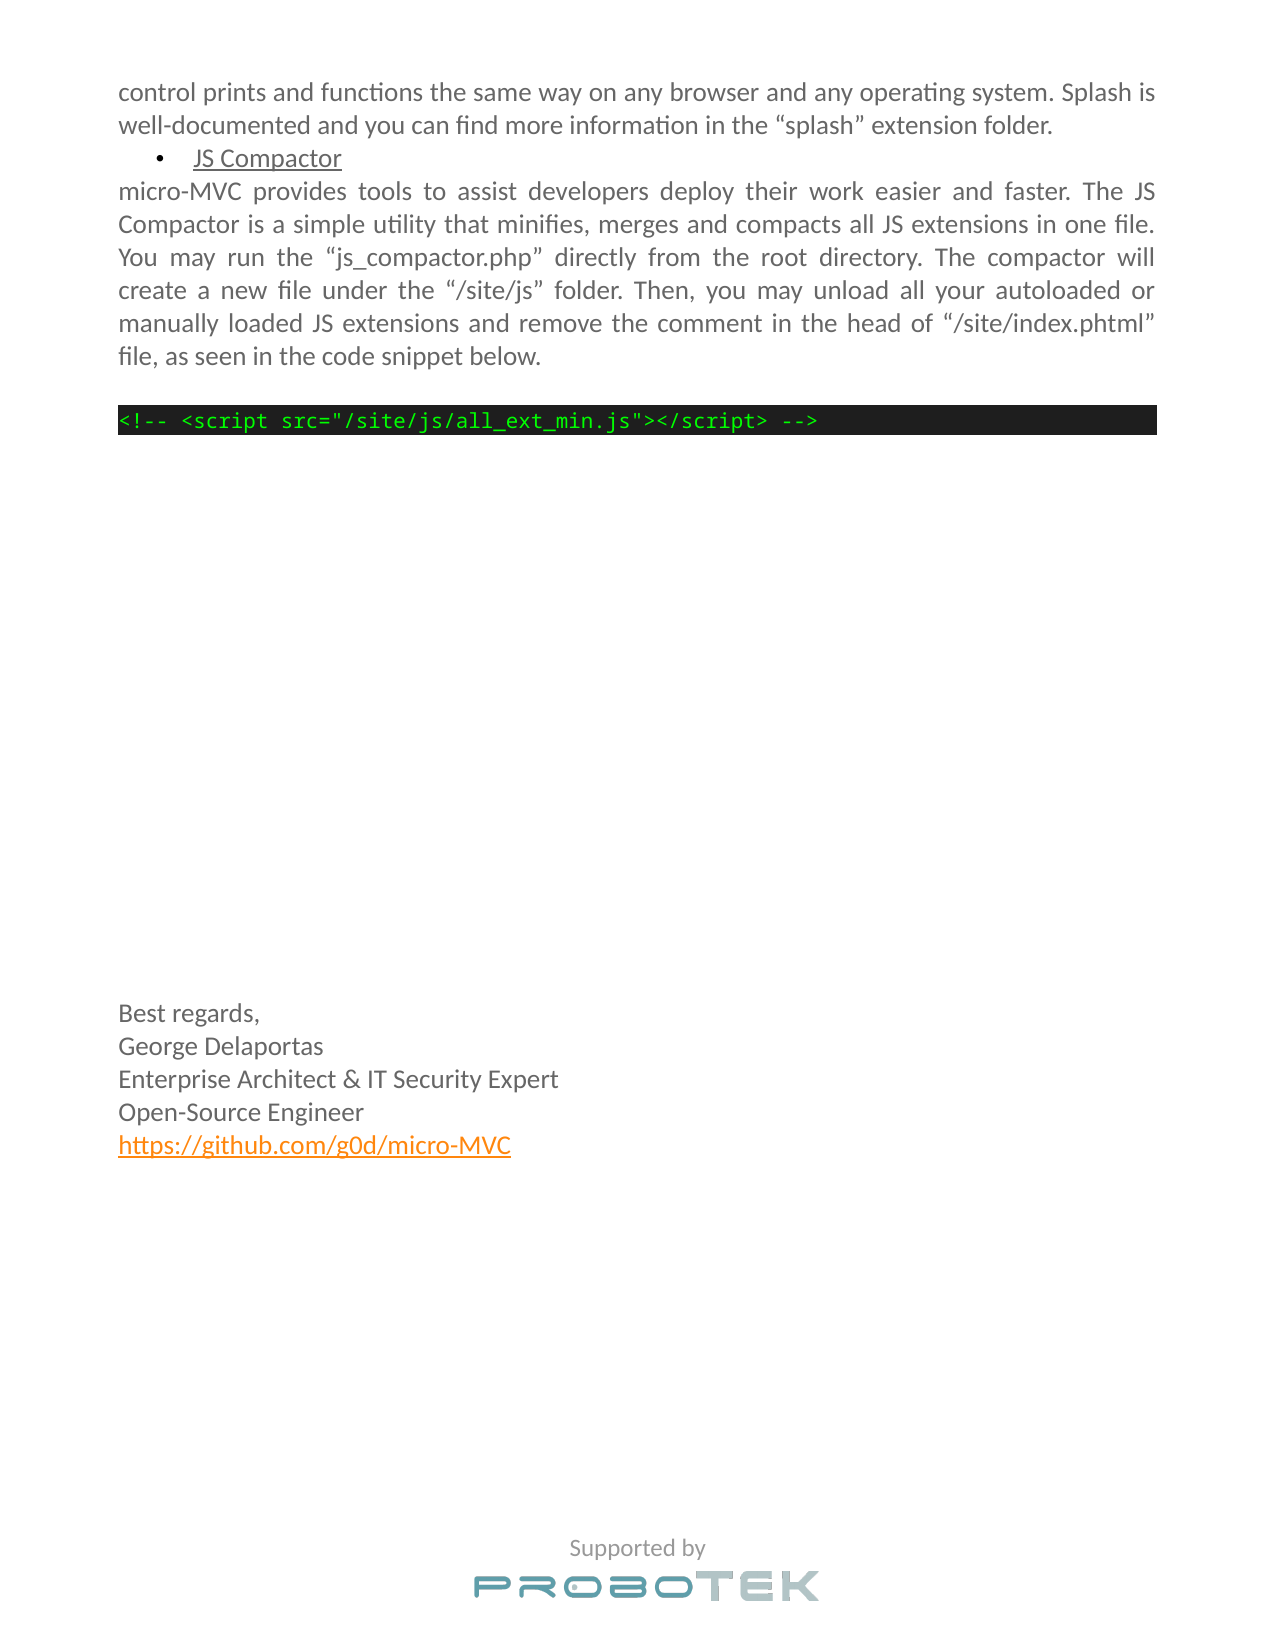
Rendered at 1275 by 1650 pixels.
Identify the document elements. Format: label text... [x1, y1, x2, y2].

list JS Compactor [156, 141, 1157, 174]
text Open-Source Engineer [118, 1095, 1157, 1128]
text <!-- <script src="/site/js/all_ext_min.js"></script> --> [118, 405, 1157, 435]
text Enterprise Architect & IT Security Expert [118, 1062, 1157, 1095]
text Best regards, [118, 996, 1157, 1029]
text micro-MVC provides tools to assist developers deploy their work easier and faster. The JS Compactor is a simple utility that minifies, merges and compacts all JS extensions in one file. You may run the “js_compactor.php” directly from the root directory. The compactor will create a new file under the “/site/js” folder. Then, you may unload all your autoloaded or manually loaded JS extensions and remove the comment in the head of “/site/index.phtml” file, as seen in the code snippet below. [118, 174, 1157, 372]
text control prints and functions the same way on any browser and any operating system. Splash is well-documented and you can find more information in the “splash” extension folder. [118, 75, 1157, 141]
text George Delaportas [118, 1029, 1157, 1062]
text https://github.com/g0d/micro-MVC [118, 1128, 1157, 1161]
